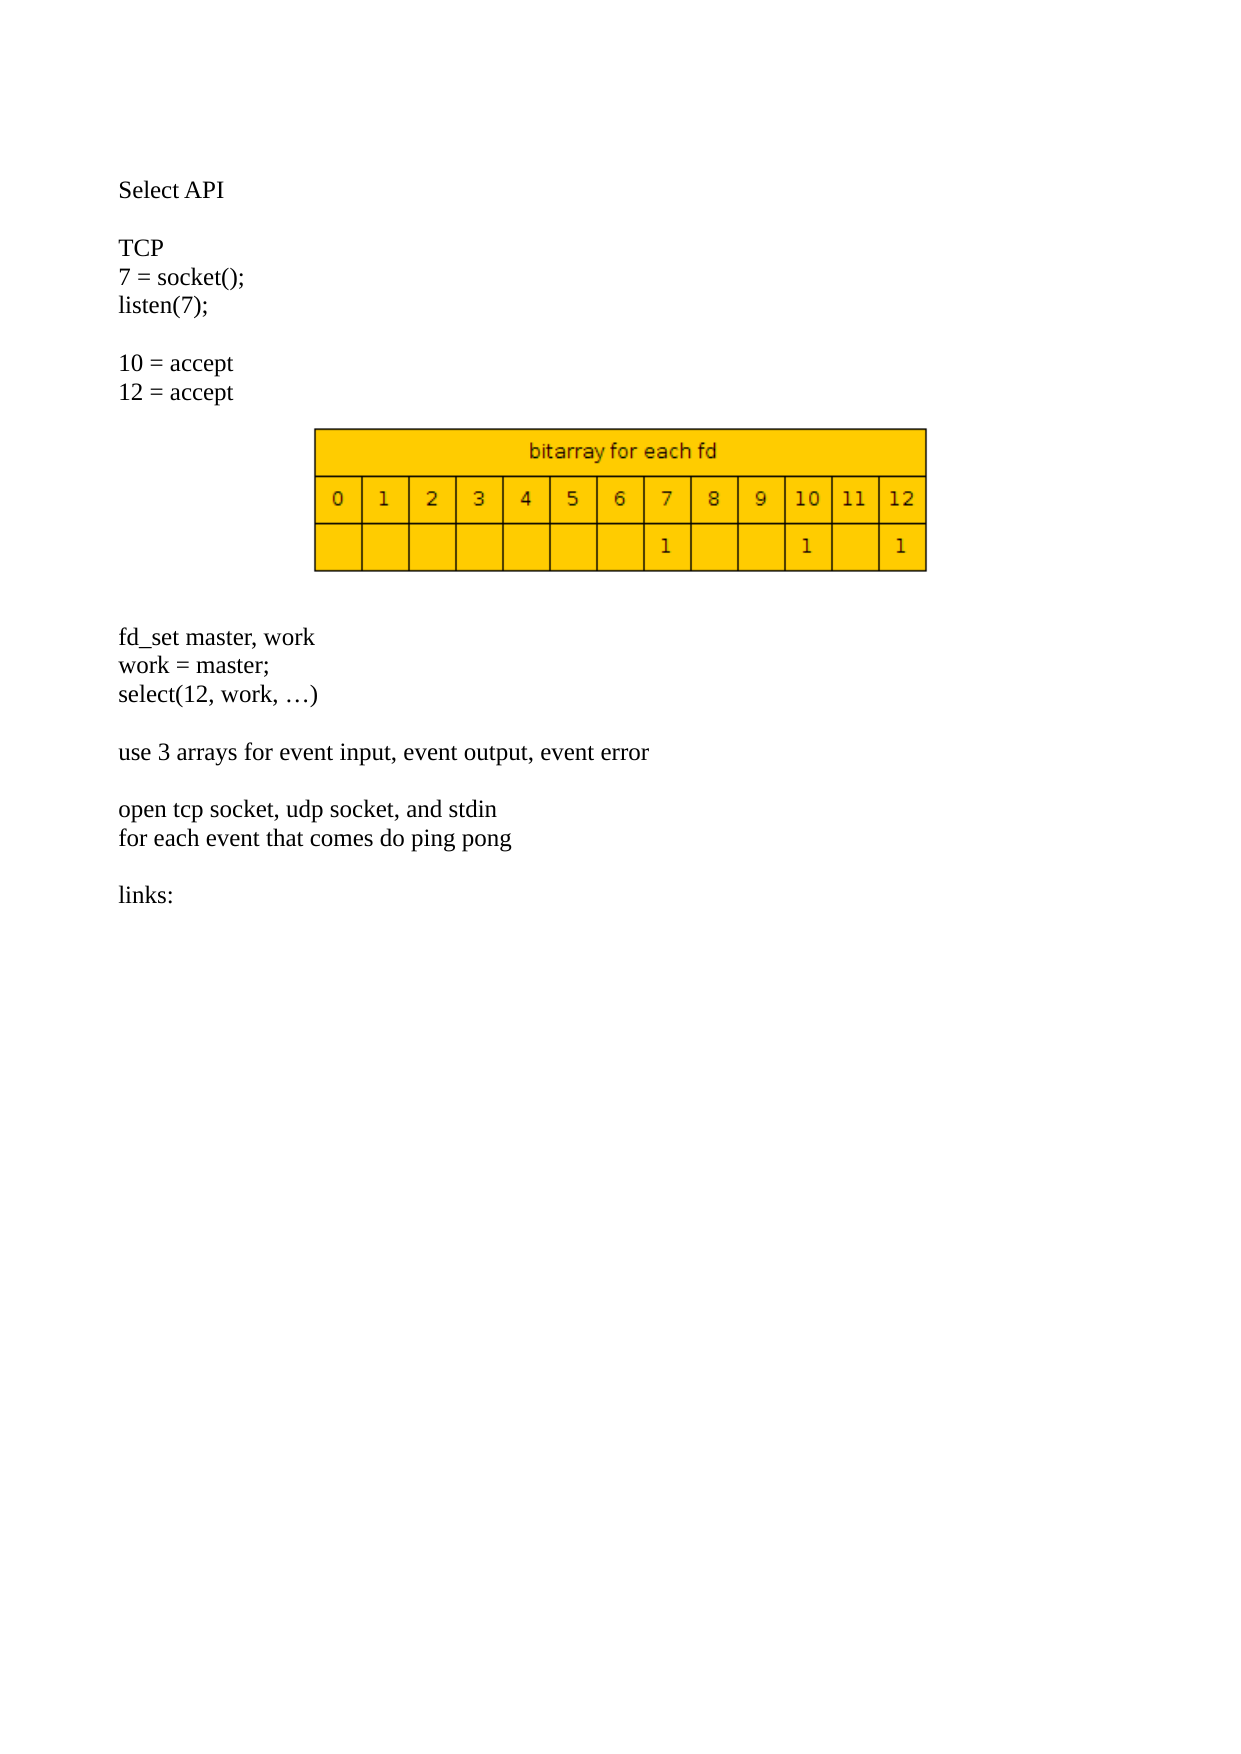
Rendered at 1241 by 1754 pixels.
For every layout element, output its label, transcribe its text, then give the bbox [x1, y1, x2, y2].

text open tcp socket, udp socket, and stdin [118, 794, 1122, 823]
text use 3 arrays for event input, event output, event error [118, 737, 1122, 766]
text links: [118, 881, 1122, 909]
text select(12, work, …) [118, 679, 1122, 708]
text for each event that comes do ping pong [118, 823, 1122, 852]
picture [292, 405, 949, 594]
text 12 = accept [118, 377, 1122, 406]
text 10 = accept [118, 348, 1122, 377]
text fd_set master, work [118, 622, 1122, 651]
text 7 = socket(); [118, 262, 1122, 291]
text listen(7); [118, 291, 1122, 319]
text TCP [118, 233, 1122, 262]
text work = master; [118, 651, 1122, 679]
text Select API [118, 176, 1122, 204]
